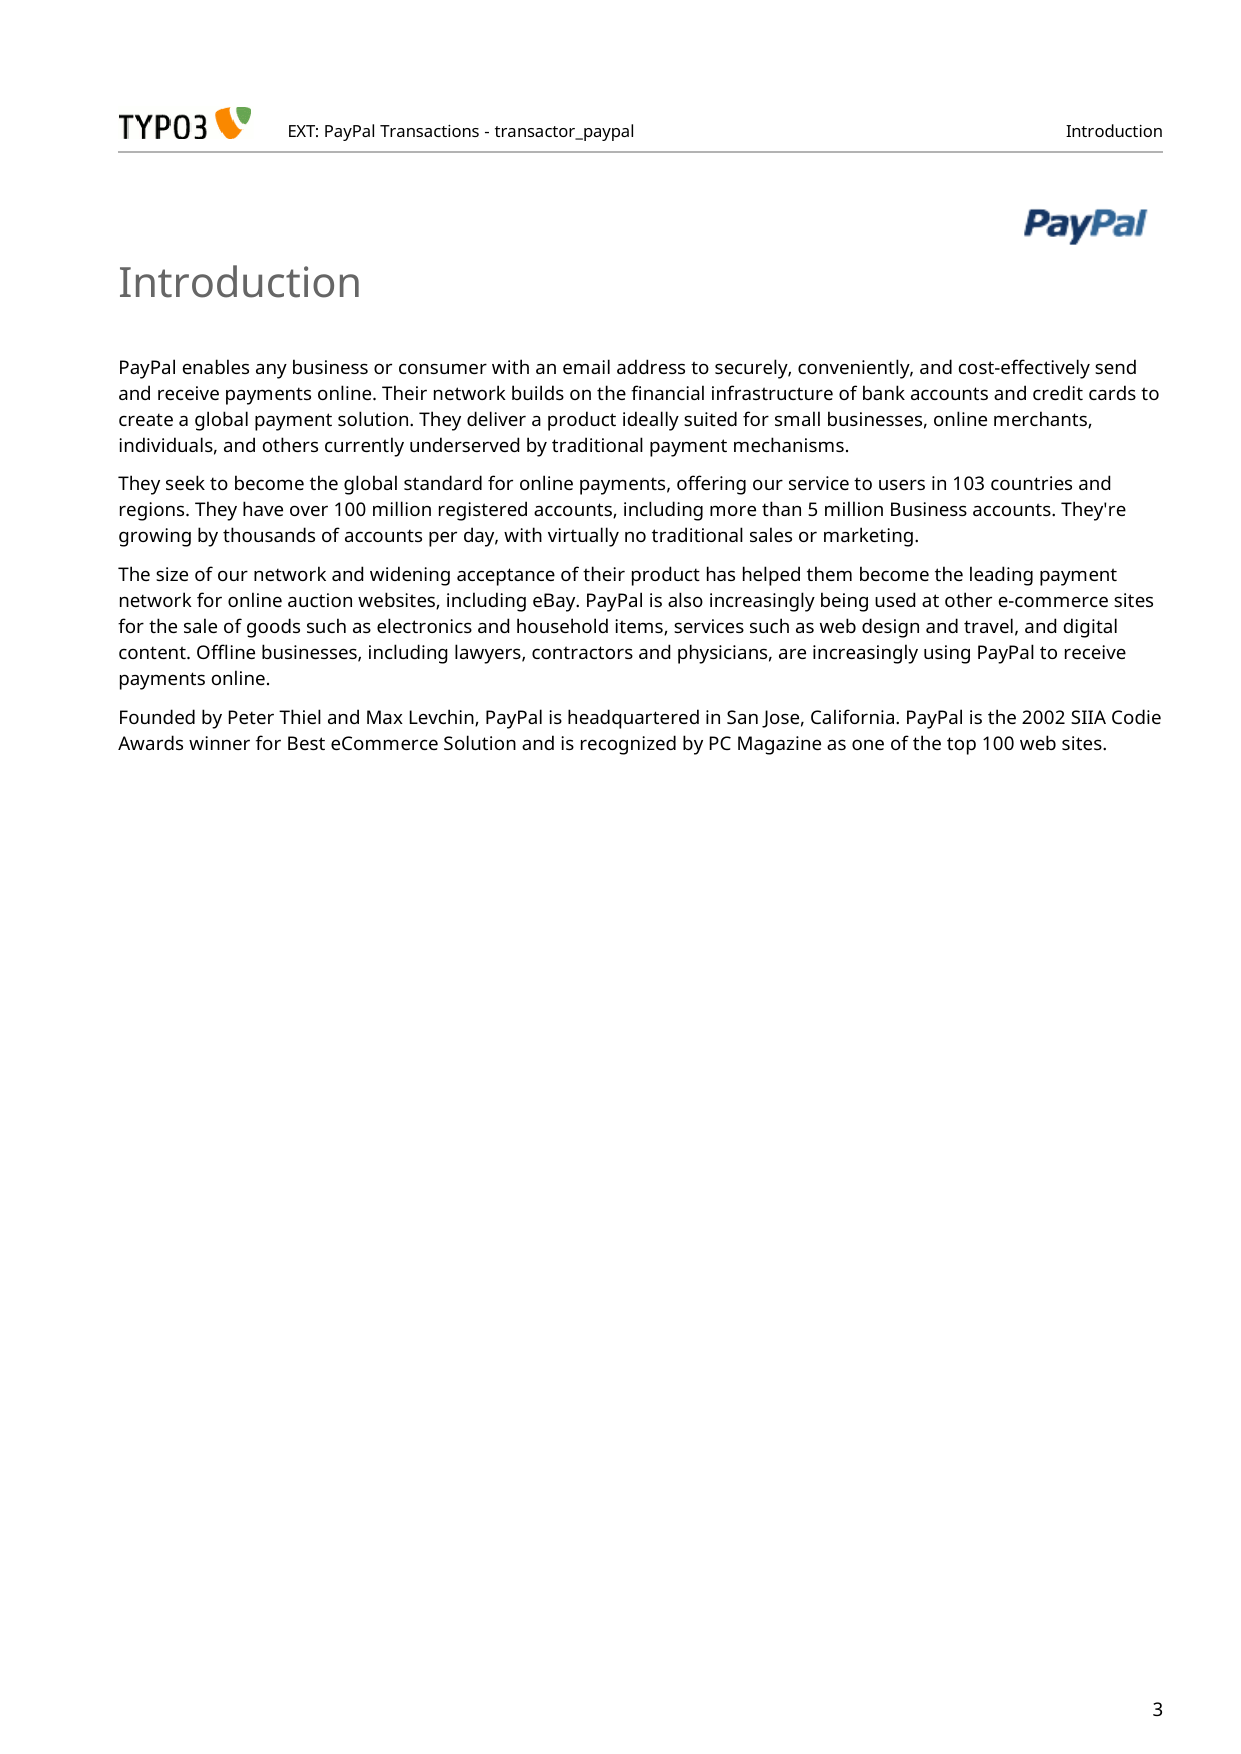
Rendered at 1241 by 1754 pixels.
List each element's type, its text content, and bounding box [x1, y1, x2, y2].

text The size of our network and widening acceptance of their product has helped them become the leading payment network for online auction websites, including eBay. PayPal is also increasingly being used at other e-commerce sites for the sale of goods such as electronics and household items, services such as web design and travel, and digital content. Offline businesses, including lawyers, contractors and physicians, are increasingly using PayPal to receive payments online. [118, 561, 1163, 691]
text Founded by Peter Thiel and Max Levchin, PayPal is headquartered in San Jose, California. PayPal is the 2002 SIIA Codie Awards winner for Best eCommerce Solution and is recognized by PC Magazine as one of the top 100 web sites. [118, 704, 1163, 756]
text PayPal enables any business or consumer with an email address to securely, conveniently, and cost-effectively send and receive payments online. Their network builds on the financial infrastructure of bank accounts and credit cards to create a global payment solution. They deliver a product ideally suited for small businesses, online merchants, individuals, and others currently underserved by traditional payment mechanisms. [118, 354, 1163, 458]
picture [1023, 198, 1148, 253]
text They seek to become the global standard for online payments, offering our service to users in 103 countries and regions. They have over 100 million registered accounts, including more than 5 million Business accounts. They're growing by thousands of accounts per day, with virtually no traditional sales or marketing. [118, 470, 1163, 548]
subtitle Introduction [118, 172, 1163, 309]
picture [118, 106, 254, 139]
